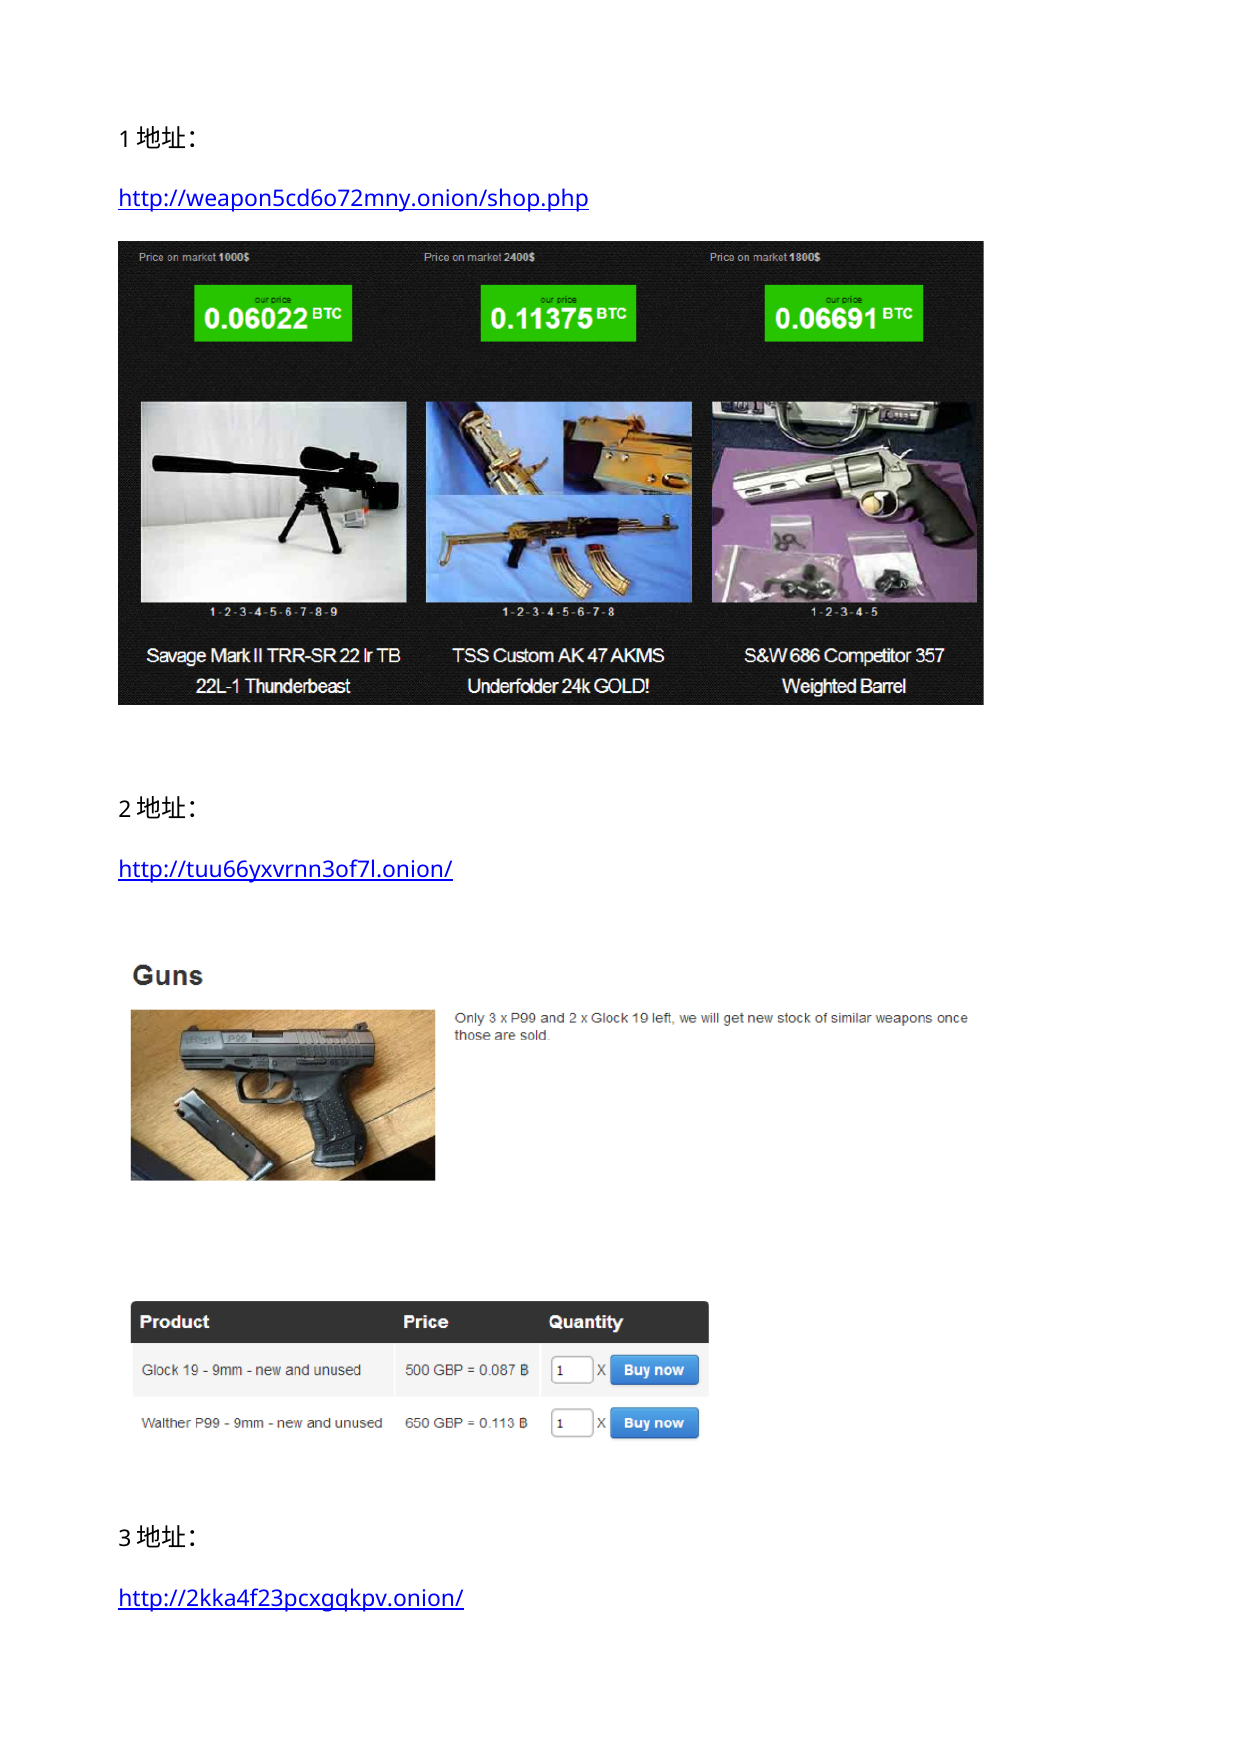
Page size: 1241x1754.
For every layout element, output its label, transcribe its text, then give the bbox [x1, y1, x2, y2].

text 3地址： [118, 1518, 1122, 1554]
text http://weapon5cd6o72mny.onion/shop.php [118, 182, 1122, 214]
text 1地址： [118, 118, 1122, 154]
text http://tuu66yxvrnn3of7l.onion/ [118, 852, 1122, 884]
text http://2kka4f23pcxgqkpv.onion/ [118, 1582, 1122, 1613]
text 2地址： [118, 788, 1122, 824]
